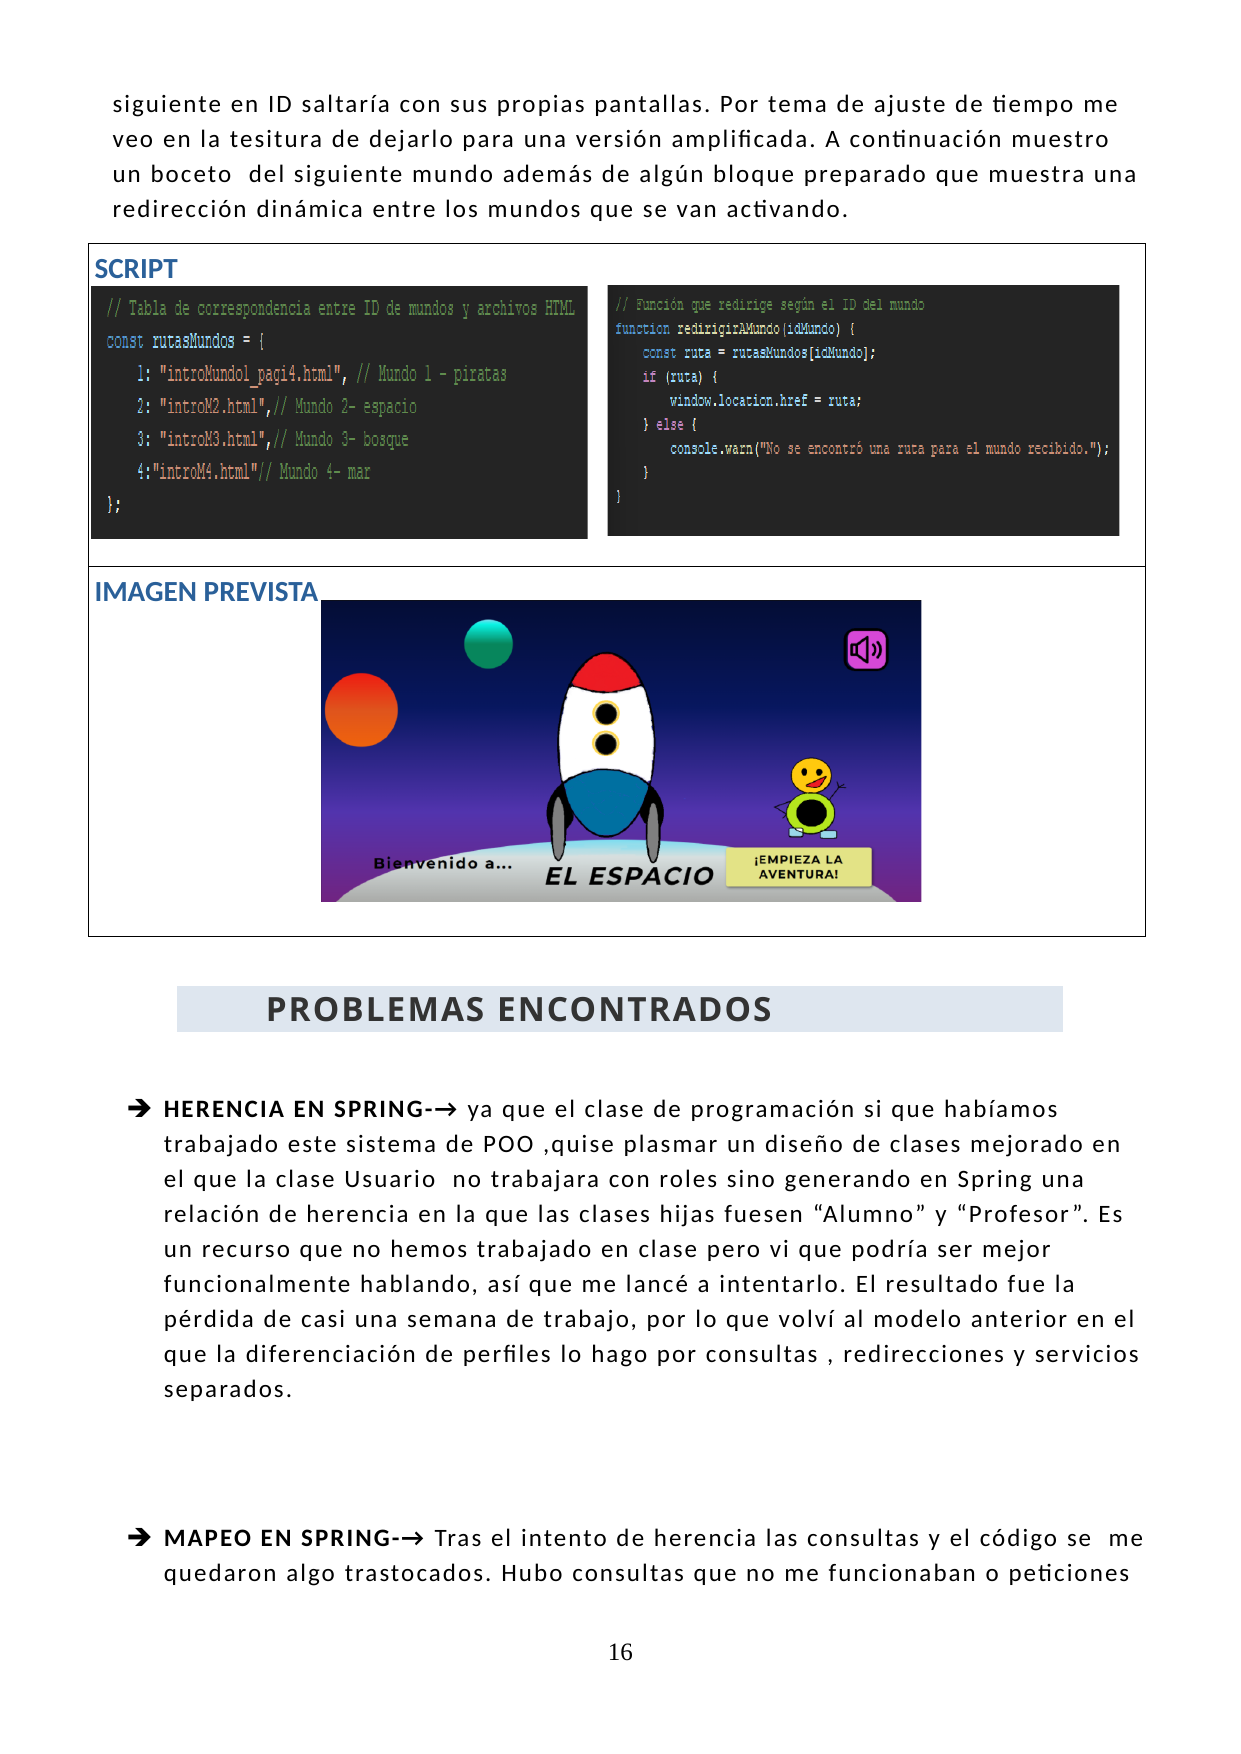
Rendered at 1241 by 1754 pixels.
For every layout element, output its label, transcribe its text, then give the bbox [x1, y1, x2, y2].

table_cell IMAGEN PREVISTA [89, 567, 1145, 936]
list siguiente en ID saltaría con sus propias pantallas. Por tema de ajuste de tiempo me veo en la tesitura de dejarlo para una versión amplificada. A continuación muestro un boceto del siguiente mundo además de algún bloque preparado que muestra una redirección dinámica entre los mundos que se van activando. [88, 88, 1152, 224]
picture [91, 286, 588, 539]
picture [321, 600, 922, 902]
table_header SCRIPT [89, 244, 1145, 566]
picture [607, 285, 1120, 536]
list MAPEO EN SPRING-→ Tras el intento de herencia las consultas y el código se me quedaron algo trastocados. Hubo consultas que no me funcionaban o peticiones [126, 1522, 1152, 1587]
list HERENCIA EN SPRING-→ ya que el clase de programación si que habíamos trabajado este sistema de POO ,quise plasmar un diseño de clases mejorado en el que la clase Usuario no trabajara con roles sino generando en Spring una relación de herencia en la que las clases hijas fuesen “Alumno” y “Profesor”. Es un recurso que no hemos trabajado en clase pero vi que podría ser mejor funcionalmente hablando, así que me lancé a intentarlo. El resultado fue la pérdida de casi una semana de trabajo, por lo que volví al modelo anterior en el que la diferenciación de perfiles lo hago por consultas , redirecciones y servicios separados. [126, 1093, 1152, 1403]
subtitle PROBLEMAS ENCONTRADOS [177, 986, 1063, 1032]
